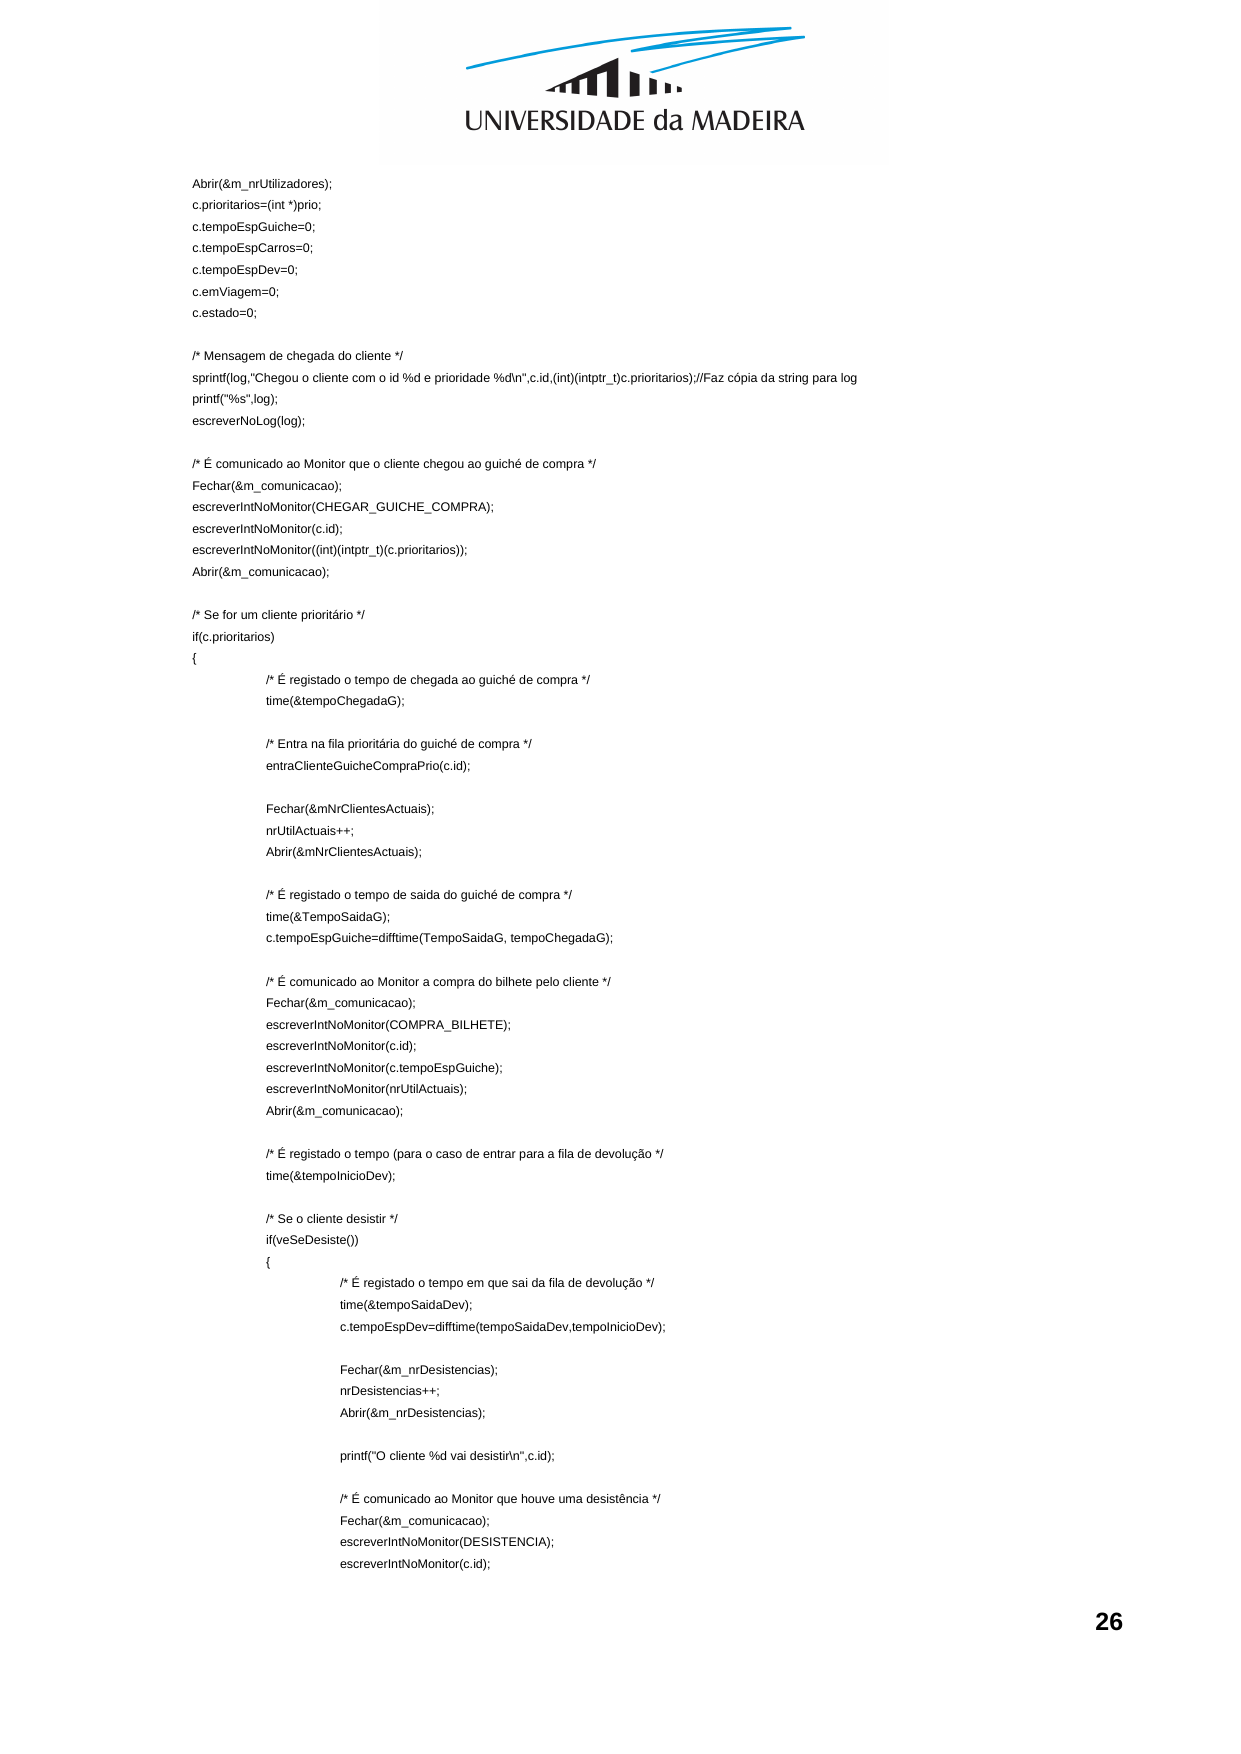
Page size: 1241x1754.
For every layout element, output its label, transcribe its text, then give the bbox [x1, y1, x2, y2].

text { [118, 1254, 1123, 1269]
text entraClienteGuicheCompraPrio(c.id); [118, 758, 1123, 773]
text sprintf(log,"Chegou o cliente com o id %d e prioridade %d\n",c.id,(int)(intptr_t)c.prioritarios);//Faz cópia da string para log [118, 370, 1123, 385]
text /* Entra na fila prioritária do guiché de compra */ [118, 737, 1123, 751]
text escreverIntNoMonitor((int)(intptr_t)(c.prioritarios)); [118, 543, 1123, 557]
text /* É comunicado ao Monitor que houve uma desistência */ [118, 1492, 1123, 1506]
text /* É registado o tempo de chegada ao guiché de compra */ [118, 672, 1123, 687]
text Fechar(&m_comunicacao); [118, 996, 1123, 1010]
text /* É registado o tempo em que sai da fila de devolução */ [118, 1276, 1123, 1290]
text printf("O cliente %d vai desistir\n",c.id); [118, 1448, 1123, 1463]
text c.tempoEspGuiche=0; [118, 219, 1123, 234]
text /* É comunicado ao Monitor a compra do bilhete pelo cliente */ [118, 974, 1123, 988]
text c.prioritarios=(int *)prio; [118, 198, 1123, 212]
text /* É registado o tempo (para o caso de entrar para a fila de devolução */ [118, 1147, 1123, 1161]
text Fechar(&m_comunicacao); [118, 1513, 1123, 1528]
text Abrir(&m_nrDesistencias); [118, 1405, 1123, 1420]
text time(&tempoInicioDev); [118, 1168, 1123, 1183]
text c.tempoEspGuiche=difftime(TempoSaidaG, tempoChegadaG); [118, 931, 1123, 945]
text /* Se o cliente desistir */ [118, 1211, 1123, 1226]
text { [118, 651, 1123, 665]
text Abrir(&mNrClientesActuais); [118, 845, 1123, 859]
text escreverIntNoMonitor(DESISTENCIA); [118, 1535, 1123, 1549]
text nrDesistencias++; [118, 1384, 1123, 1398]
text printf("%s",log); [118, 392, 1123, 406]
text escreverIntNoMonitor(CHEGAR_GUICHE_COMPRA); [118, 500, 1123, 514]
text /* Se for um cliente prioritário */ [118, 608, 1123, 622]
text c.estado=0; [118, 306, 1123, 320]
text escreverIntNoMonitor(COMPRA_BILHETE); [118, 1017, 1123, 1032]
text c.emViagem=0; [118, 284, 1123, 298]
text /* Mensagem de chegada do cliente */ [118, 349, 1123, 363]
text escreverIntNoMonitor(nrUtilActuais); [118, 1082, 1123, 1096]
text Fechar(&m_comunicacao); [118, 478, 1123, 493]
text c.tempoEspDev=0; [118, 263, 1123, 277]
text Abrir(&m_comunicacao); [118, 564, 1123, 579]
text time(&tempoSaidaDev); [118, 1298, 1123, 1312]
picture [379, 0, 889, 165]
text /* É comunicado ao Monitor que o cliente chegou ao guiché de compra */ [118, 457, 1123, 471]
text if(veSeDesiste()) [118, 1233, 1123, 1247]
text time(&TempoSaidaG); [118, 909, 1123, 924]
text if(c.prioritarios) [118, 629, 1123, 643]
text nrUtilActuais++; [118, 823, 1123, 838]
text escreverIntNoMonitor(c.id); [118, 521, 1123, 536]
text escreverIntNoMonitor(c.id); [118, 1556, 1123, 1571]
text /* É registado o tempo de saida do guiché de compra */ [118, 888, 1123, 902]
text escreverNoLog(log); [118, 413, 1123, 428]
text escreverIntNoMonitor(c.tempoEspGuiche); [118, 1060, 1123, 1075]
text time(&tempoChegadaG); [118, 694, 1123, 708]
text c.tempoEspCarros=0; [118, 241, 1123, 255]
text Abrir(&m_comunicacao); [118, 1103, 1123, 1118]
text Abrir(&m_nrUtilizadores); [118, 176, 1123, 191]
text escreverIntNoMonitor(c.id); [118, 1039, 1123, 1053]
text Fechar(&m_nrDesistencias); [118, 1362, 1123, 1377]
text Fechar(&mNrClientesActuais); [118, 802, 1123, 816]
text c.tempoEspDev=difftime(tempoSaidaDev,tempoInicioDev); [118, 1319, 1123, 1333]
